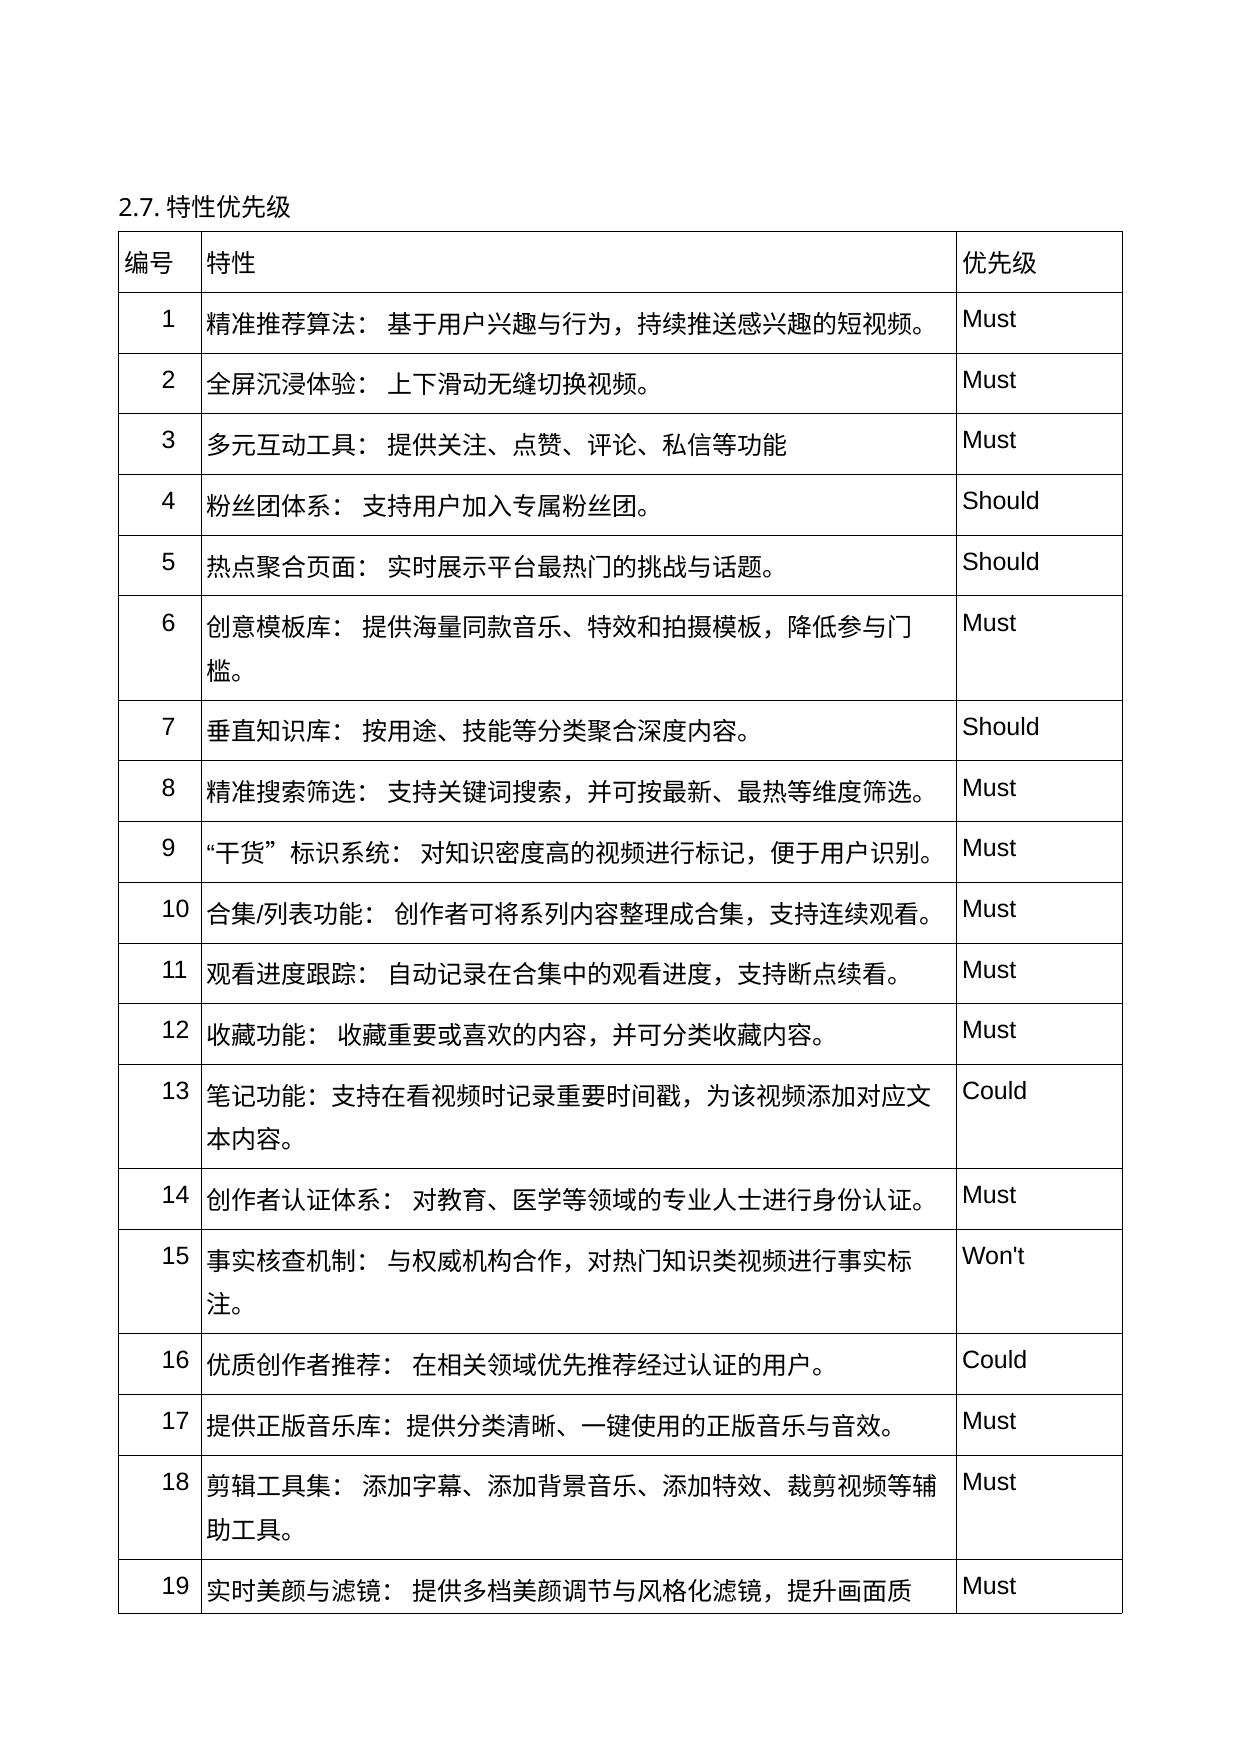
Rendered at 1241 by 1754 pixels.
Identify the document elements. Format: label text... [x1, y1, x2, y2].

table_cell [119, 1230, 201, 1333]
table_cell 合集/列表功能： 创作者可将系列内容整理成合集，支持连续观看。 [202, 883, 956, 942]
table_cell [119, 475, 201, 535]
table_cell “干货”标识系统： 对知识密度高的视频进行标记，便于用户识别。 [202, 822, 956, 882]
table_cell 观看进度跟踪： 自动记录在合集中的观看进度，支持断点续看。 [202, 944, 956, 1003]
table_cell 垂直知识库： 按用途、技能等分类聚合深度内容。 [202, 701, 956, 760]
table_cell 全屏沉浸体验： 上下滑动无缝切换视频。 [202, 354, 956, 413]
table_cell [119, 822, 201, 882]
table_cell [119, 701, 201, 760]
table_cell Could [957, 1065, 1122, 1168]
table_cell 事实核查机制： 与权威机构合作，对热门知识类视频进行事实标注。 [202, 1230, 956, 1333]
table_cell 笔记功能：支持在看视频时记录重要时间戳，为该视频添加对应文本内容。 [202, 1065, 956, 1168]
table_cell [119, 1065, 201, 1168]
table_cell [119, 596, 201, 699]
table_cell 创作者认证体系： 对教育、医学等领域的专业人士进行身份认证。 [202, 1169, 956, 1229]
table_cell 创意模板库： 提供海量同款音乐、特效和拍摄模板，降低参与门槛。 [202, 596, 956, 699]
table_cell Must [957, 1560, 1122, 1613]
table_cell Must [957, 293, 1122, 352]
table_cell [119, 354, 201, 413]
table_cell Must [957, 1169, 1122, 1229]
table_cell Must [957, 1395, 1122, 1454]
table_cell 多元互动工具： 提供关注、点赞、评论、私信等功能 [202, 414, 956, 474]
table_cell [119, 414, 201, 474]
table_cell [119, 1334, 201, 1394]
subtitle 特性优先级 [118, 188, 1122, 224]
table_cell Should [957, 536, 1122, 595]
table_header 特性 [202, 232, 956, 292]
table_cell 实时美颜与滤镜： 提供多档美颜调节与风格化滤镜，提升画面质 [202, 1560, 956, 1613]
table_cell 提供正版音乐库：提供分类清晰、一键使用的正版音乐与音效。 [202, 1395, 956, 1454]
table_header 优先级 [957, 232, 1122, 292]
table_cell 优质创作者推荐： 在相关领域优先推荐经过认证的用户。 [202, 1334, 956, 1394]
table_cell 精准搜索筛选： 支持关键词搜索，并可按最新、最热等维度筛选。 [202, 761, 956, 821]
table_cell Must [957, 1004, 1122, 1064]
table_cell Must [957, 414, 1122, 474]
table_cell Won't [957, 1230, 1122, 1333]
table_cell [119, 1169, 201, 1229]
table_cell 收藏功能： 收藏重要或喜欢的内容，并可分类收藏内容。 [202, 1004, 956, 1064]
table_cell Should [957, 701, 1122, 760]
table_cell [119, 293, 201, 352]
table_cell [119, 883, 201, 942]
table_cell Must [957, 596, 1122, 699]
table_cell [119, 1004, 201, 1064]
table_cell Must [957, 761, 1122, 821]
table_cell Must [957, 883, 1122, 942]
table_cell Must [957, 944, 1122, 1003]
table_cell 剪辑工具集： 添加字幕、添加背景音乐、添加特效、裁剪视频等辅助工具。 [202, 1456, 956, 1559]
table_cell Should [957, 475, 1122, 535]
table_cell [119, 1456, 201, 1559]
table_cell Must [957, 354, 1122, 413]
table_header 编号 [119, 232, 201, 292]
table_cell [119, 1395, 201, 1454]
table_cell 粉丝团体系： 支持用户加入专属粉丝团。 [202, 475, 956, 535]
table_cell [119, 944, 201, 1003]
table_cell Must [957, 1456, 1122, 1559]
table_cell [119, 1560, 201, 1613]
table_cell Could [957, 1334, 1122, 1394]
table_cell 热点聚合页面： 实时展示平台最热门的挑战与话题。 [202, 536, 956, 595]
table_cell [119, 761, 201, 821]
table_cell Must [957, 822, 1122, 882]
table_cell [119, 536, 201, 595]
table_cell 精准推荐算法： 基于用户兴趣与行为，持续推送感兴趣的短视频。 [202, 293, 956, 352]
